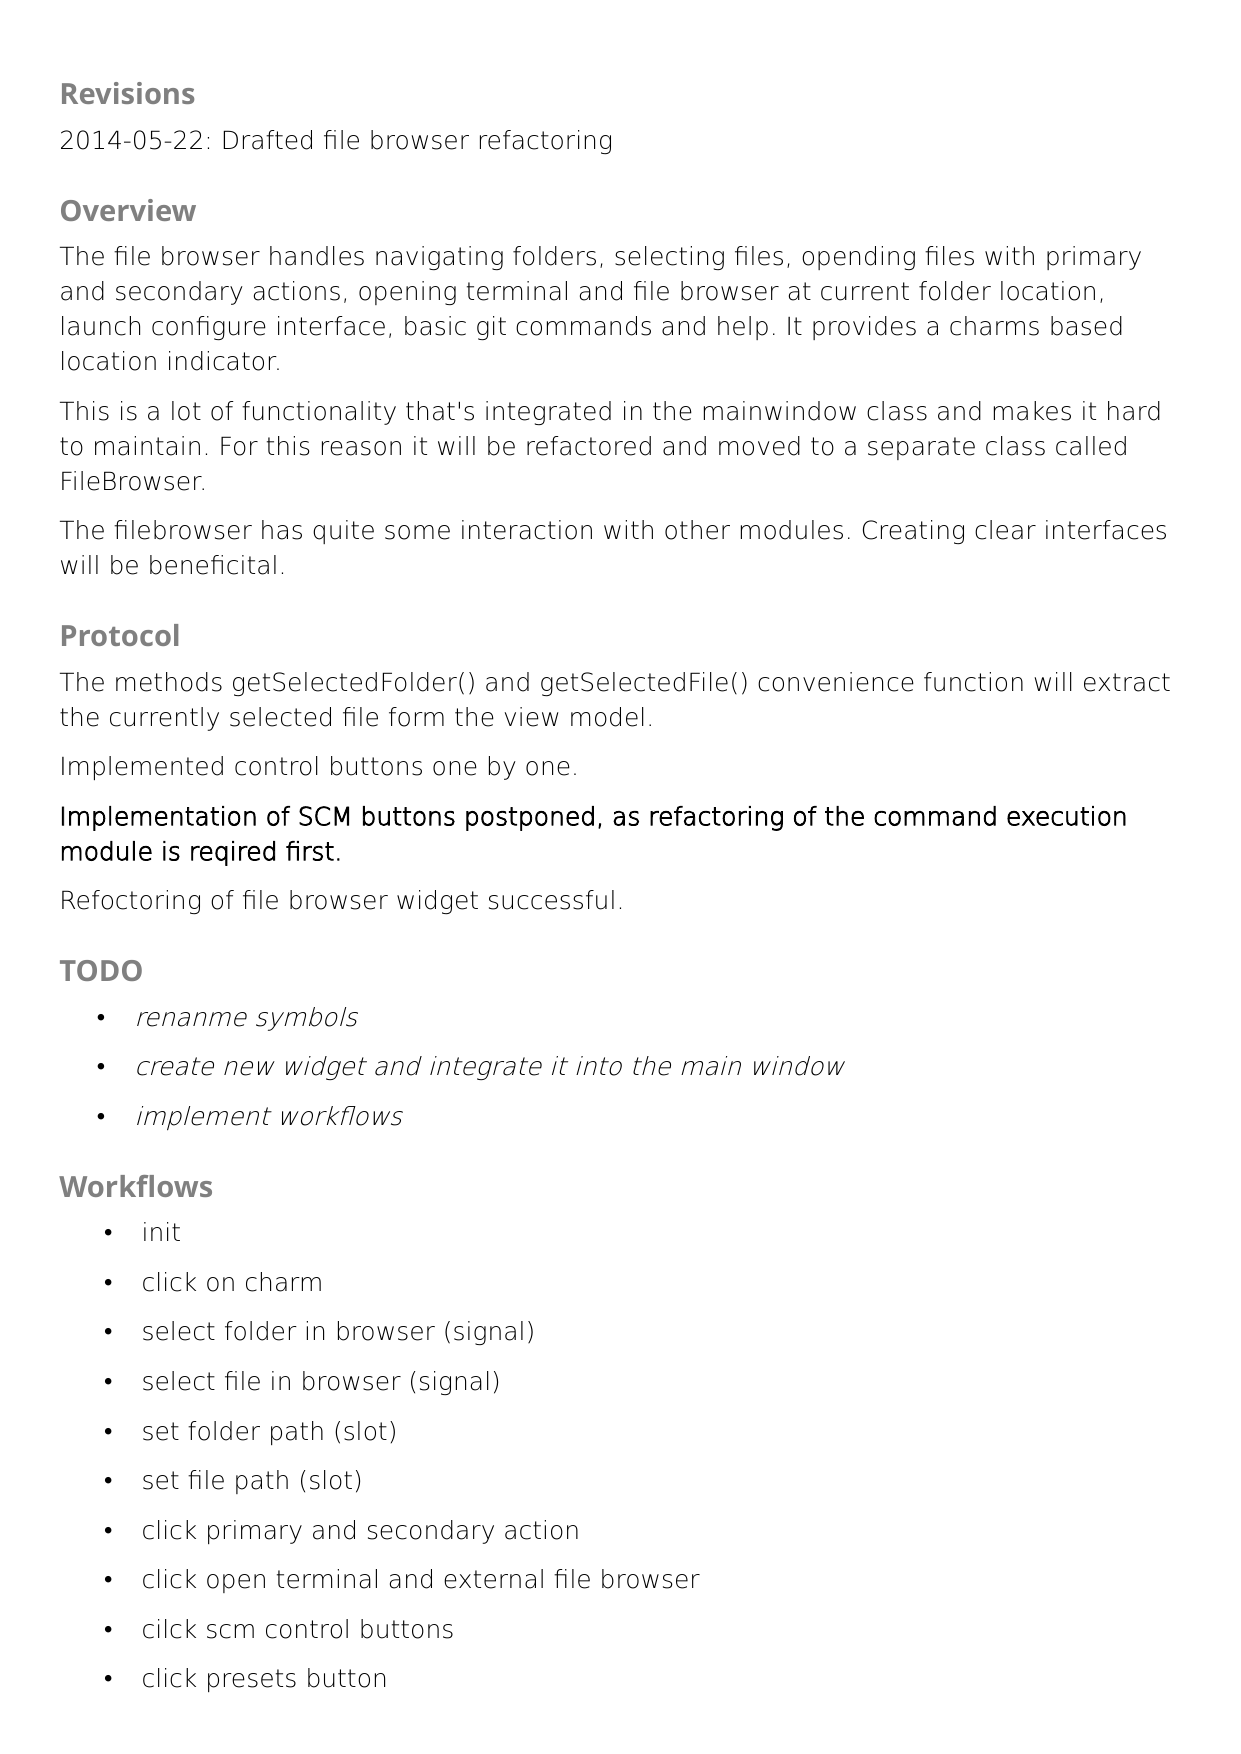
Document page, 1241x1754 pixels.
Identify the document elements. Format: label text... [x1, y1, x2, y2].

list select folder in browser (signal) [104, 1317, 1181, 1347]
subtitle Overview [59, 190, 1181, 230]
list click presets button [104, 1664, 1181, 1694]
list click open terminal and external file browser [104, 1565, 1181, 1594]
list set file path (slot) [104, 1466, 1181, 1495]
subtitle TODO [59, 951, 1181, 990]
list init [104, 1218, 1181, 1247]
text The filebrowser has quite some interaction with other modules. Creating clear interfaces will be beneficital. [59, 516, 1181, 581]
text This is a lot of functionality that's integrated in the mainwindow class and makes it hard to maintain. For this reason it will be refactored and moved to a separate class called FileBrowser. [59, 397, 1181, 496]
text Implemented control buttons one by one. [59, 752, 1181, 781]
list cilck scm control buttons [104, 1615, 1181, 1644]
list create new widget and integrate it into the main window [97, 1052, 1181, 1082]
list click on charm [104, 1268, 1181, 1297]
text The methods getSelectedFolder() and getSelectedFile() convenience function will extract the currently selected file form the view model. [59, 668, 1181, 732]
text Implementation of SCM buttons postponed, as refactoring of the command execution module is reqired first. [59, 802, 1181, 866]
text The file browser handles navigating folders, selecting files, opending files with primary and secondary actions, opening terminal and file browser at current folder location, launch configure interface, basic git commands and help. It provides a charms based location indicator. [59, 242, 1181, 376]
text Refoctoring of file browser widget successful. [59, 886, 1181, 916]
text 2014-05-22: Drafted file browser refactoring [59, 126, 1181, 155]
subtitle Revisions [59, 74, 1181, 113]
list renanme symbols [97, 1003, 1181, 1032]
list implement workflows [97, 1102, 1181, 1131]
subtitle Workflows [59, 1166, 1181, 1206]
list set folder path (slot) [104, 1417, 1181, 1446]
list select file in browser (signal) [104, 1367, 1181, 1396]
subtitle Protocol [59, 616, 1181, 655]
list click primary and secondary action [104, 1516, 1181, 1545]
